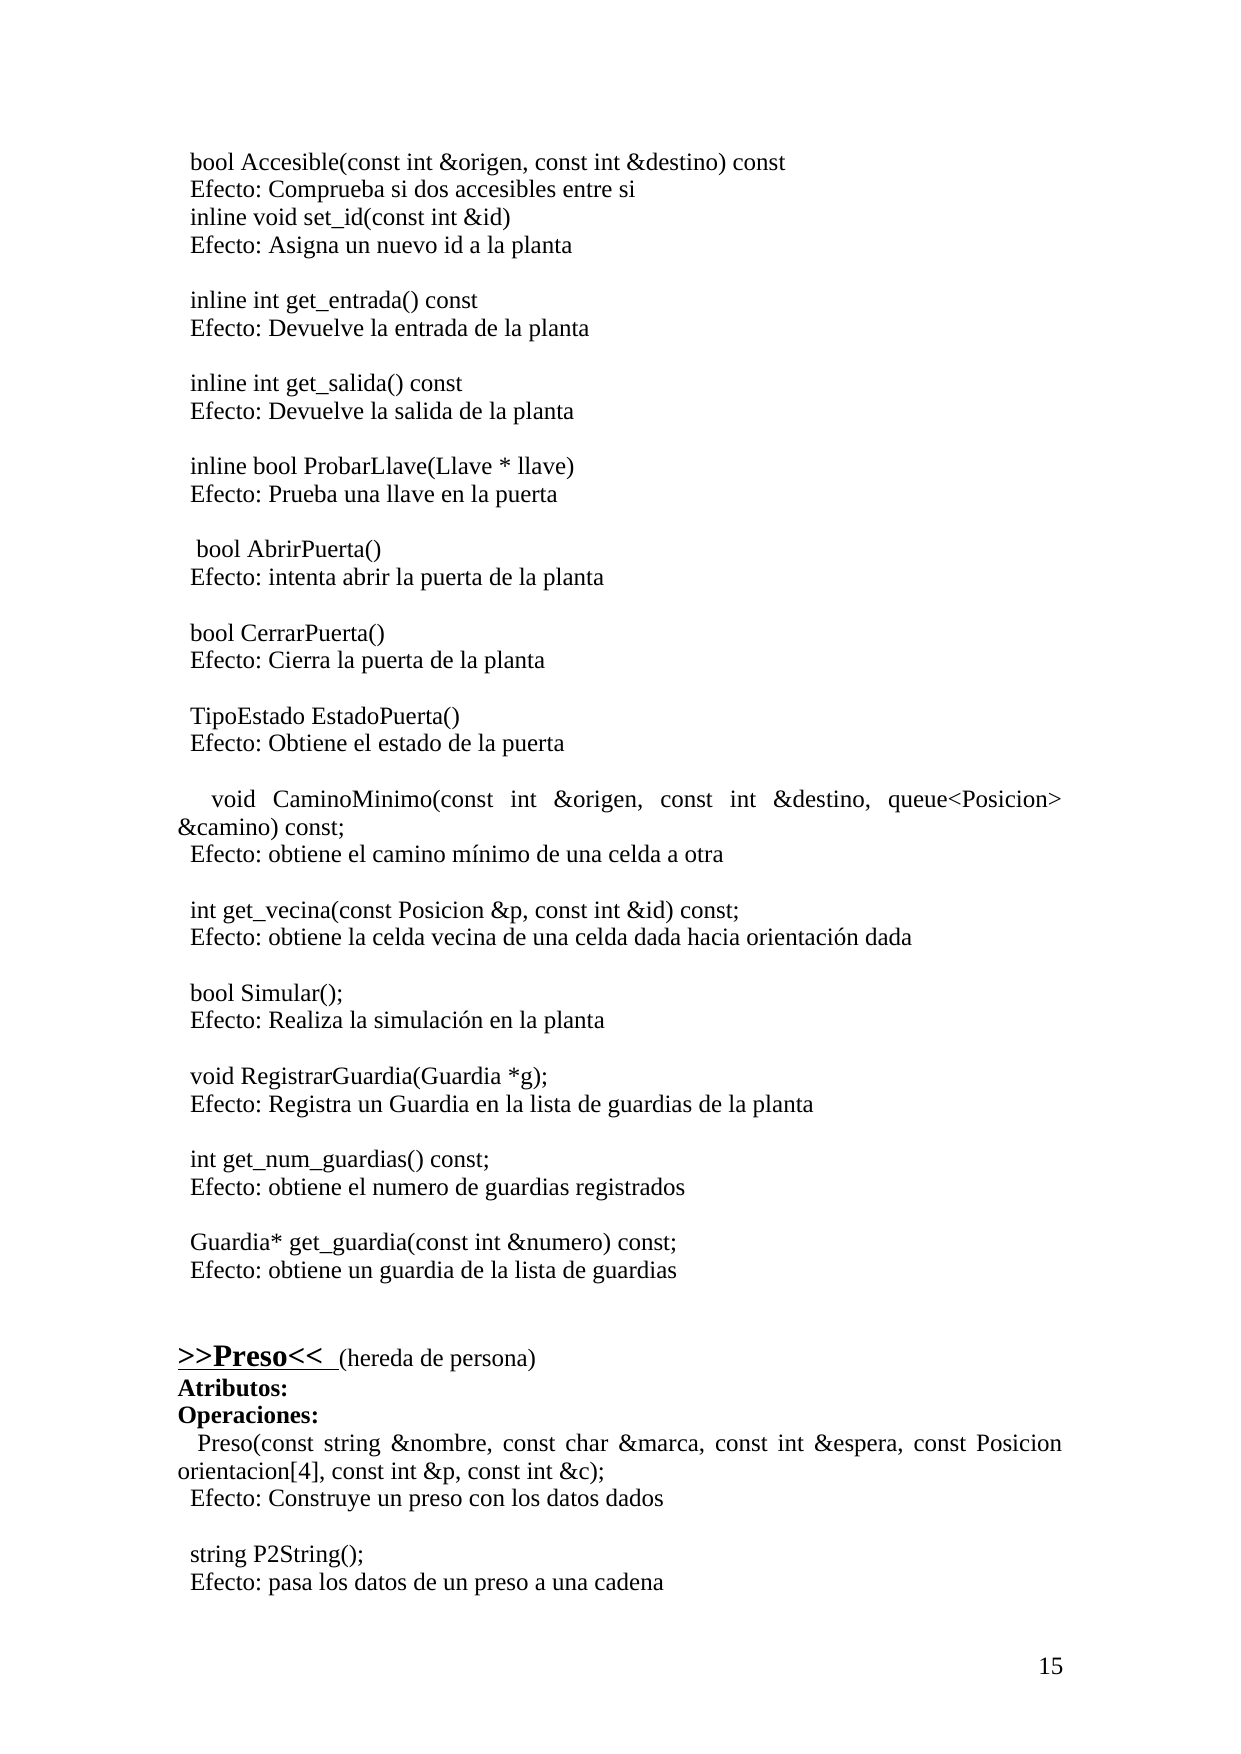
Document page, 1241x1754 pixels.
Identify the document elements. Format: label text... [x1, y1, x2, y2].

text Efecto: pasa los datos de un preso a una cadena [177, 1568, 1063, 1595]
text inline int get_salida() const [177, 369, 1063, 397]
text int get_num_guardias() const; [177, 1145, 1063, 1173]
text Efecto: obtiene el numero de guardias registrados [177, 1173, 1063, 1201]
text inline bool ProbarLlave(Llave * llave) [177, 452, 1063, 480]
text Efecto: obtiene la celda vecina de una celda dada hacia orientación dada [177, 923, 1063, 951]
text inline void set_id(const int &id) [177, 203, 1063, 231]
text Guardia* get_guardia(const int &numero) const; [177, 1228, 1063, 1256]
text bool AbrirPuerta() [177, 536, 1063, 563]
text Atributos: [177, 1374, 1063, 1401]
text Efecto: Realiza la simulación en la planta [177, 1007, 1063, 1034]
text bool CerrarPuerta() [177, 619, 1063, 646]
text Efecto: Comprueba si dos accesibles entre si [177, 175, 1063, 203]
text Efecto: Prueba una llave en la puerta [177, 480, 1063, 508]
text Efecto: Registra un Guardia en la lista de guardias de la planta [177, 1090, 1063, 1117]
text string P2String(); [177, 1540, 1063, 1568]
text >>Preso<< (hereda de persona) [177, 1339, 1063, 1374]
text Efecto: Construye un preso con los datos dados [177, 1484, 1063, 1512]
text void CaminoMinimo(const int &origen, const int &destino, queue<Posicion> &camino) const; [177, 785, 1063, 840]
text void RegistrarGuardia(Guardia *g); [177, 1062, 1063, 1090]
text Efecto: Obtiene el estado de la puerta [177, 729, 1063, 757]
text Efecto: Devuelve la entrada de la planta [177, 314, 1063, 342]
text TipoEstado EstadoPuerta() [177, 702, 1063, 729]
text Efecto: Cierra la puerta de la planta [177, 646, 1063, 674]
text Efecto: intenta abrir la puerta de la planta [177, 563, 1063, 591]
text Efecto: obtiene el camino mínimo de una celda a otra [177, 840, 1063, 868]
text Operaciones: [177, 1401, 1063, 1429]
text Efecto: Asigna un nuevo id a la planta [177, 231, 1063, 258]
text Efecto: Devuelve la salida de la planta [177, 397, 1063, 425]
text inline int get_entrada() const [177, 286, 1063, 314]
text bool Simular(); [177, 979, 1063, 1007]
text Efecto: obtiene un guardia de la lista de guardias [177, 1256, 1063, 1284]
text Preso(const string &nombre, const char &marca, const int &espera, const Posicion orientacion[4], const int &p, const int &c); [177, 1429, 1063, 1484]
text bool Accesible(const int &origen, const int &destino) const [177, 148, 1063, 175]
text int get_vecina(const Posicion &p, const int &id) const; [177, 896, 1063, 923]
